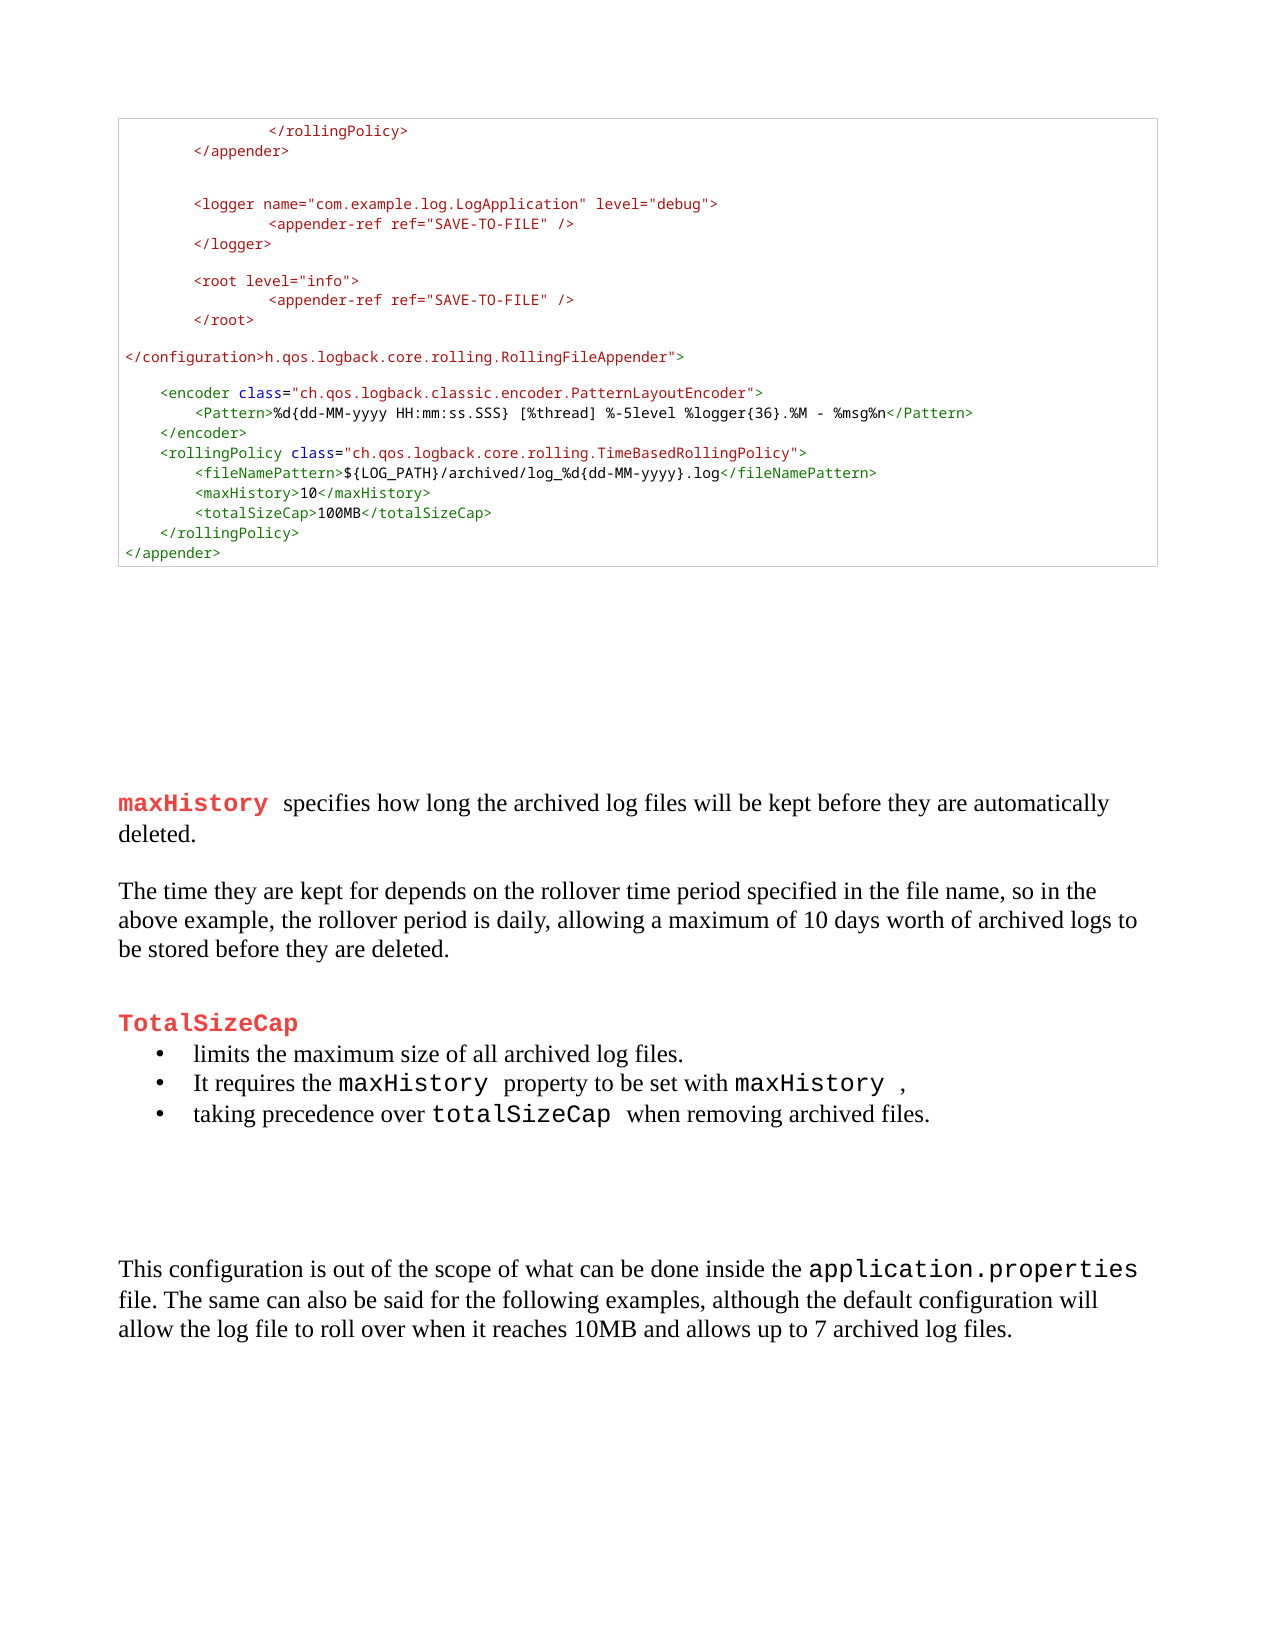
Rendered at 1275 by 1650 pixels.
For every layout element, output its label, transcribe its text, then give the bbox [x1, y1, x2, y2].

text </logger> [119, 231, 1157, 254]
text <appender-ref ref="SAVE-TO-FILE" /> [119, 211, 1157, 231]
list taking precedence over totalSizeCap when removing archived files. [156, 1099, 1157, 1129]
text </rollingPolicy> [119, 119, 1157, 138]
text TotalSizeCap [118, 1011, 1157, 1039]
text This configuration is out of the scope of what can be done inside the application.properties file. The same can also be said for the following examples, although the default configuration will allow the log file to roll over when it reaches 10MB and allows up to 7 archived log files. [118, 1254, 1157, 1343]
text [0, 507, 45, 527]
text [0, 527, 45, 543]
text <maxHistory>10</maxHistory> [119, 480, 1157, 500]
text [0, 543, 45, 572]
list It requires the maxHistory property to be set with maxHistory , [156, 1068, 1157, 1099]
text <encoder class="ch.qos.logback.classic.encoder.PatternLayoutEncoder"> [119, 380, 1157, 400]
text </appender> [119, 138, 1157, 161]
text The time they are kept for depends on the rollover time period specified in the file name, so in the above example, the rollover period is daily, allowing a maximum of 10 days worth of archived logs to be stored before they are deleted. [118, 876, 1157, 963]
text <fileNamePattern>${LOG_PATH}/archived/log_%d{dd-MM-yyyy}.log</fileNamePattern> [119, 460, 1157, 480]
text </encoder> [119, 420, 1157, 440]
text [0, 487, 45, 507]
text <totalSizeCap>100MB</totalSizeCap> [119, 500, 1157, 520]
text <appender-ref ref="SAVE-TO-FILE" /> [119, 287, 1157, 307]
text maxHistory specifies how long the archived log files will be kept before they are automatically deleted. [118, 788, 1157, 848]
text <logger name="com.example.log.LogApplication" level="debug"> [119, 191, 1157, 211]
text [0, 427, 45, 447]
list limits the maximum size of all archived log files. [156, 1039, 1157, 1068]
text </configuration>h.qos.logback.core.rolling.RollingFileAppender"> [119, 343, 1157, 367]
text <Pattern>%d{dd-MM-yyyy HH:mm:ss.SSS} [%thread] %-5level %logger{36}.%M - %msg%n</Pattern> [119, 400, 1157, 420]
text <root level="info"> [119, 267, 1157, 287]
text </rollingPolicy> [119, 520, 1157, 540]
text </appender> [119, 540, 1157, 566]
text </root> [119, 307, 1157, 330]
text <rollingPolicy class="ch.qos.logback.core.rolling.TimeBasedRollingPolicy"> [119, 440, 1157, 460]
